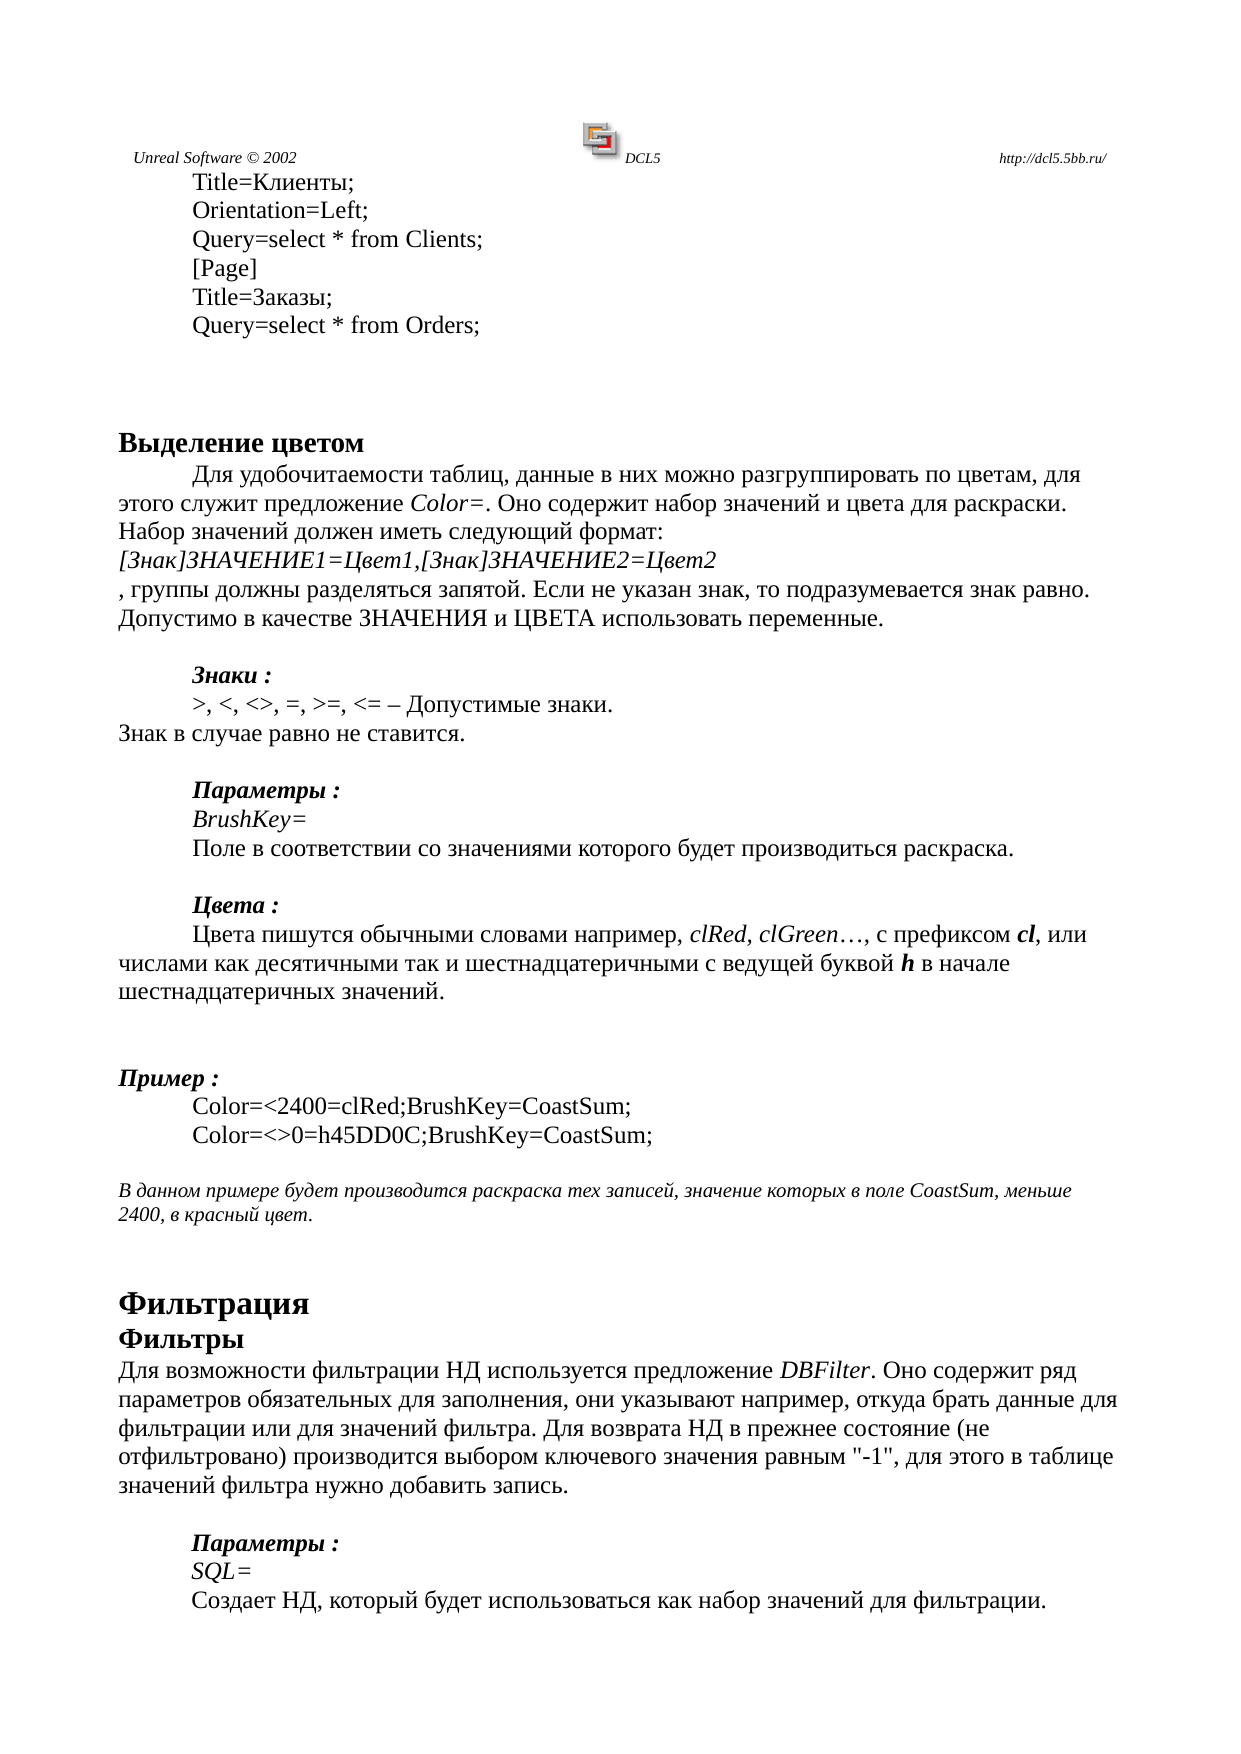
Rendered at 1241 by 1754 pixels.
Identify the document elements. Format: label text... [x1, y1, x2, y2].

text Query=select * from Orders; [118, 310, 1122, 339]
text Фильтрация [118, 1283, 1122, 1322]
picture [579, 118, 625, 164]
text BrushKey= [118, 804, 1122, 833]
text SQL= [191, 1556, 1122, 1585]
subtitle Выделение цветом [118, 425, 1122, 459]
text Для возможности фильтрации НД используется предложение DBFilter. Оно содержит ряд параметров обязательных для заполнения, они указывают например, откуда брать данные для фильтрации или для значений фильтра. Для возврата НД в прежнее состояние (не отфильтровано) производится выбором ключевого значения равным "-1", для этого в таблице значений фильтра нужно добавить запись. [118, 1355, 1122, 1499]
text Цвета пишутся обычными словами например, clRed, clGreen…, с префиксом cl, или числами как десятичными так и шестнадцатеричными с ведущей буквой h в начале шестнадцатеричных значений. [118, 919, 1122, 1005]
text Пример : [118, 1063, 1122, 1091]
text Фильтры [118, 1322, 1122, 1355]
text Для удобочитаемости таблиц, данные в них можно разгруппировать по цветам, для этого служит предложение Color=. Оно содержит набор значений и цвета для раскраски. Набор значений должен иметь следующий формат: [118, 459, 1122, 545]
text >, <, <>, =, >=, <= – Допустимые знаки. [118, 689, 1122, 718]
text , группы должны разделяться запятой. Если не указан знак, то подразумевается знак равно. Допустимо в качестве ЗНАЧЕНИЯ и ЦВЕТА использовать переменные. [118, 574, 1122, 631]
text Поле в соответствии со значениями которого будет производиться раскраска. [118, 833, 1122, 861]
text В данном примере будет производится раскраска тех записей, значение которых в поле CoastSum, меньше 2400, в красный цвет. [118, 1178, 1122, 1226]
text Знаки : [118, 660, 1122, 689]
text Query=select * from Clients; [118, 224, 1122, 253]
text Title=Заказы; [118, 282, 1122, 310]
text Цвета : [118, 890, 1122, 919]
subtitle Color=<2400=clRed;BrushKey=CoastSum; [118, 1091, 1122, 1120]
text [Знак]ЗНАЧЕНИЕ1=Цвет1,[Знак]ЗНАЧЕНИЕ2=Цвет2 [118, 545, 1122, 574]
text Параметры : [191, 1528, 1122, 1556]
text Создает НД, который будет использоваться как набор значений для фильтрации. [191, 1585, 1122, 1614]
text Параметры : [118, 775, 1122, 804]
text Title=Клиенты; [118, 167, 1122, 195]
text [Page] [118, 253, 1122, 282]
text Color=<>0=h45DD0C;BrushKey=CoastSum; [118, 1120, 1122, 1149]
text Знак в случае равно не ставится. [118, 718, 1122, 746]
text Orientation=Left; [118, 195, 1122, 224]
